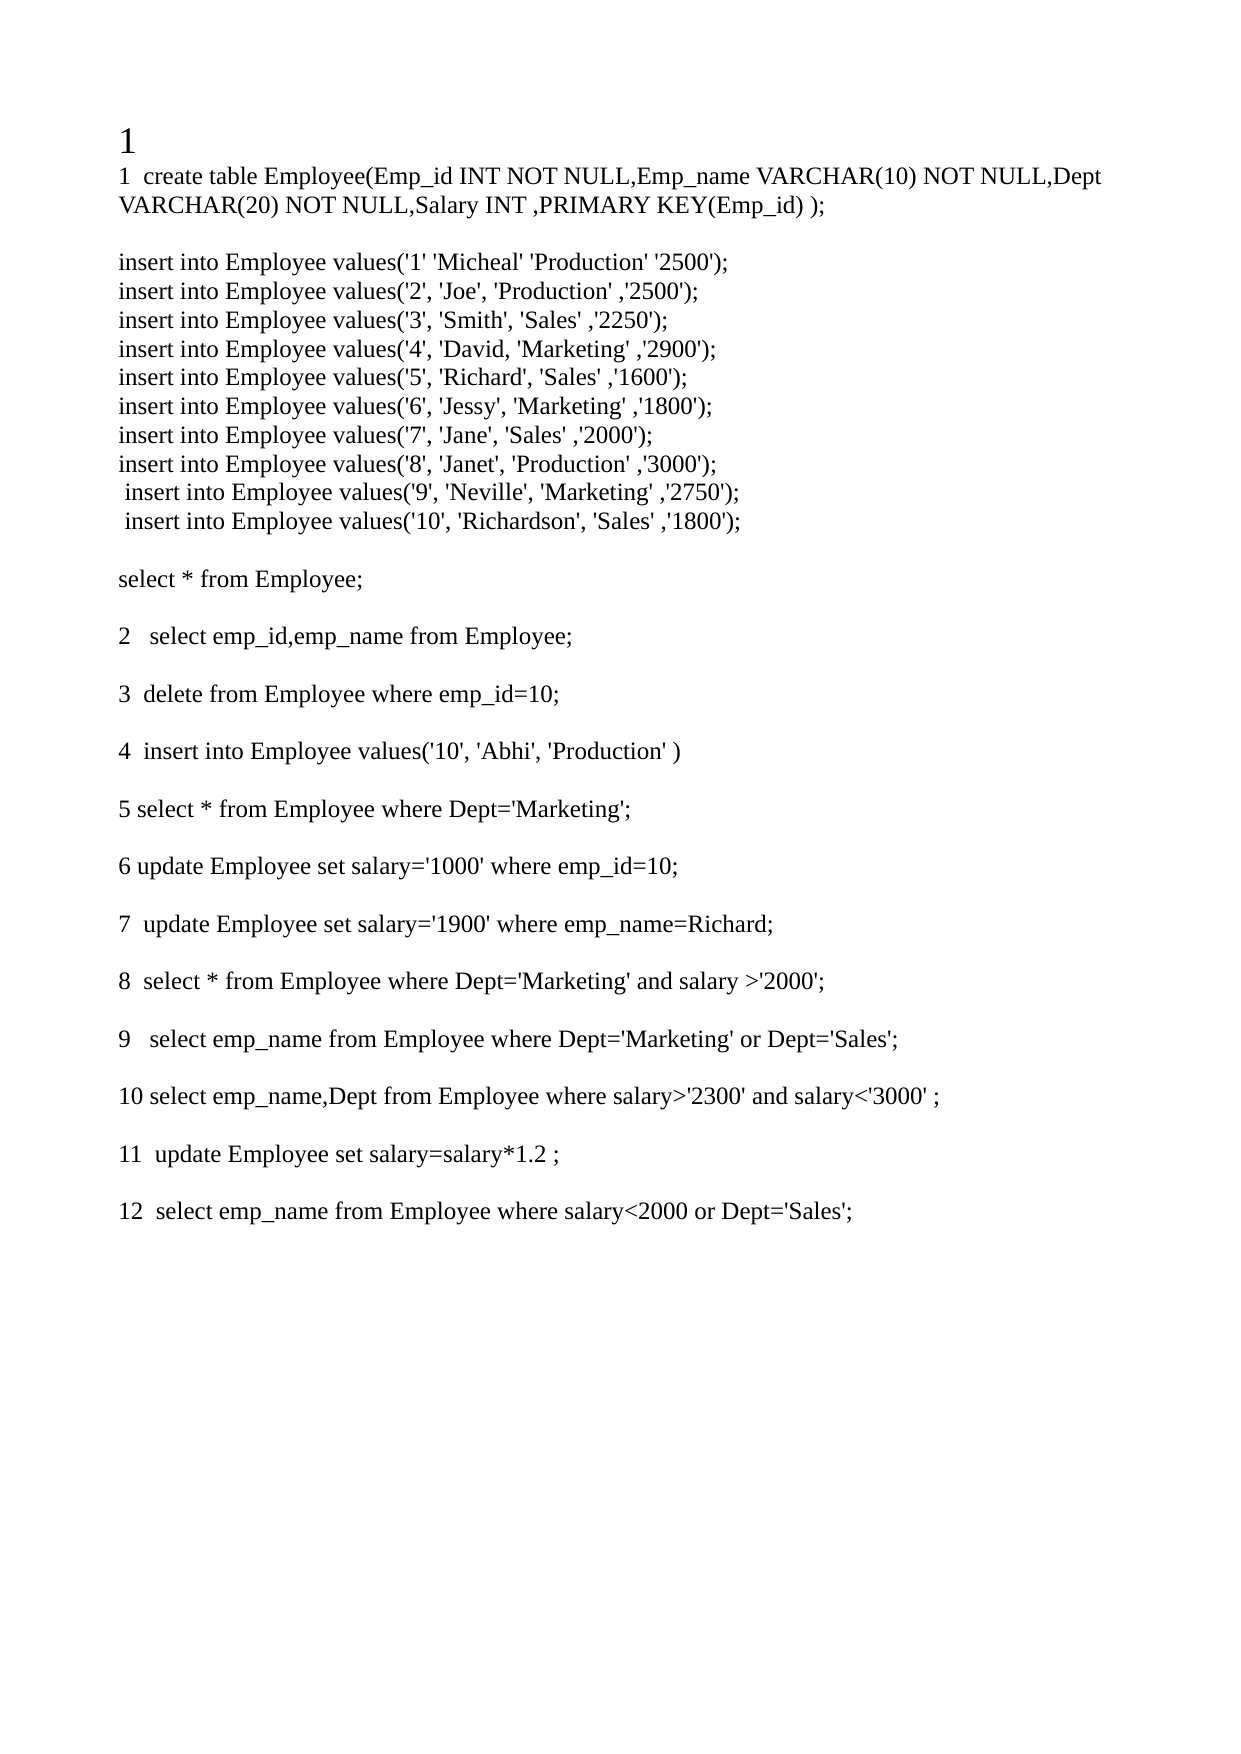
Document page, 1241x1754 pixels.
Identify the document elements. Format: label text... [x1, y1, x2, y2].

text 1 [118, 118, 1122, 161]
text 7 update Employee set salary='1900' where emp_name=Richard; [118, 909, 1122, 937]
text insert into Employee values('5', 'Richard', 'Sales' ,'1600'); [118, 362, 1122, 391]
text insert into Employee values('8', 'Janet', 'Production' ,'3000'); [118, 449, 1122, 477]
text 12 select emp_name from Employee where salary<2000 or Dept='Sales'; [118, 1196, 1122, 1225]
text 10 select emp_name,Dept from Employee where salary>'2300' and salary<'3000' ; [118, 1081, 1122, 1110]
text select * from Employee; [118, 564, 1122, 592]
text insert into Employee values('1' 'Micheal' 'Production' '2500'); [118, 247, 1122, 276]
text insert into Employee values('6', 'Jessy', 'Marketing' ,'1800'); [118, 391, 1122, 420]
text insert into Employee values('3', 'Smith', 'Sales' ,'2250'); [118, 305, 1122, 334]
text insert into Employee values('9', 'Neville', 'Marketing' ,'2750'); [118, 477, 1122, 506]
text 4 insert into Employee values('10', 'Abhi', 'Production' ) [118, 736, 1122, 765]
text insert into Employee values('2', 'Joe', 'Production' ,'2500'); [118, 276, 1122, 305]
text insert into Employee values('4', 'David, 'Marketing' ,'2900'); [118, 334, 1122, 362]
text insert into Employee values('10', 'Richardson', 'Sales' ,'1800'); [118, 506, 1122, 535]
text 3 delete from Employee where emp_id=10; [118, 679, 1122, 707]
text 8 select * from Employee where Dept='Marketing' and salary >'2000'; [118, 966, 1122, 995]
text 6 update Employee set salary='1000' where emp_id=10; [118, 851, 1122, 880]
text 1 create table Employee(Emp_id INT NOT NULL,Emp_name VARCHAR(10) NOT NULL,Dept VARCHAR(20) NOT NULL,Salary INT ,PRIMARY KEY(Emp_id) ); [118, 161, 1122, 219]
text 11 update Employee set salary=salary*1.2 ; [118, 1139, 1122, 1167]
text 5 select * from Employee where Dept='Marketing'; [118, 794, 1122, 822]
text 2 select emp_id,emp_name from Employee; [118, 621, 1122, 650]
text 9 select emp_name from Employee where Dept='Marketing' or Dept='Sales'; [118, 1024, 1122, 1052]
text insert into Employee values('7', 'Jane', 'Sales' ,'2000'); [118, 420, 1122, 449]
